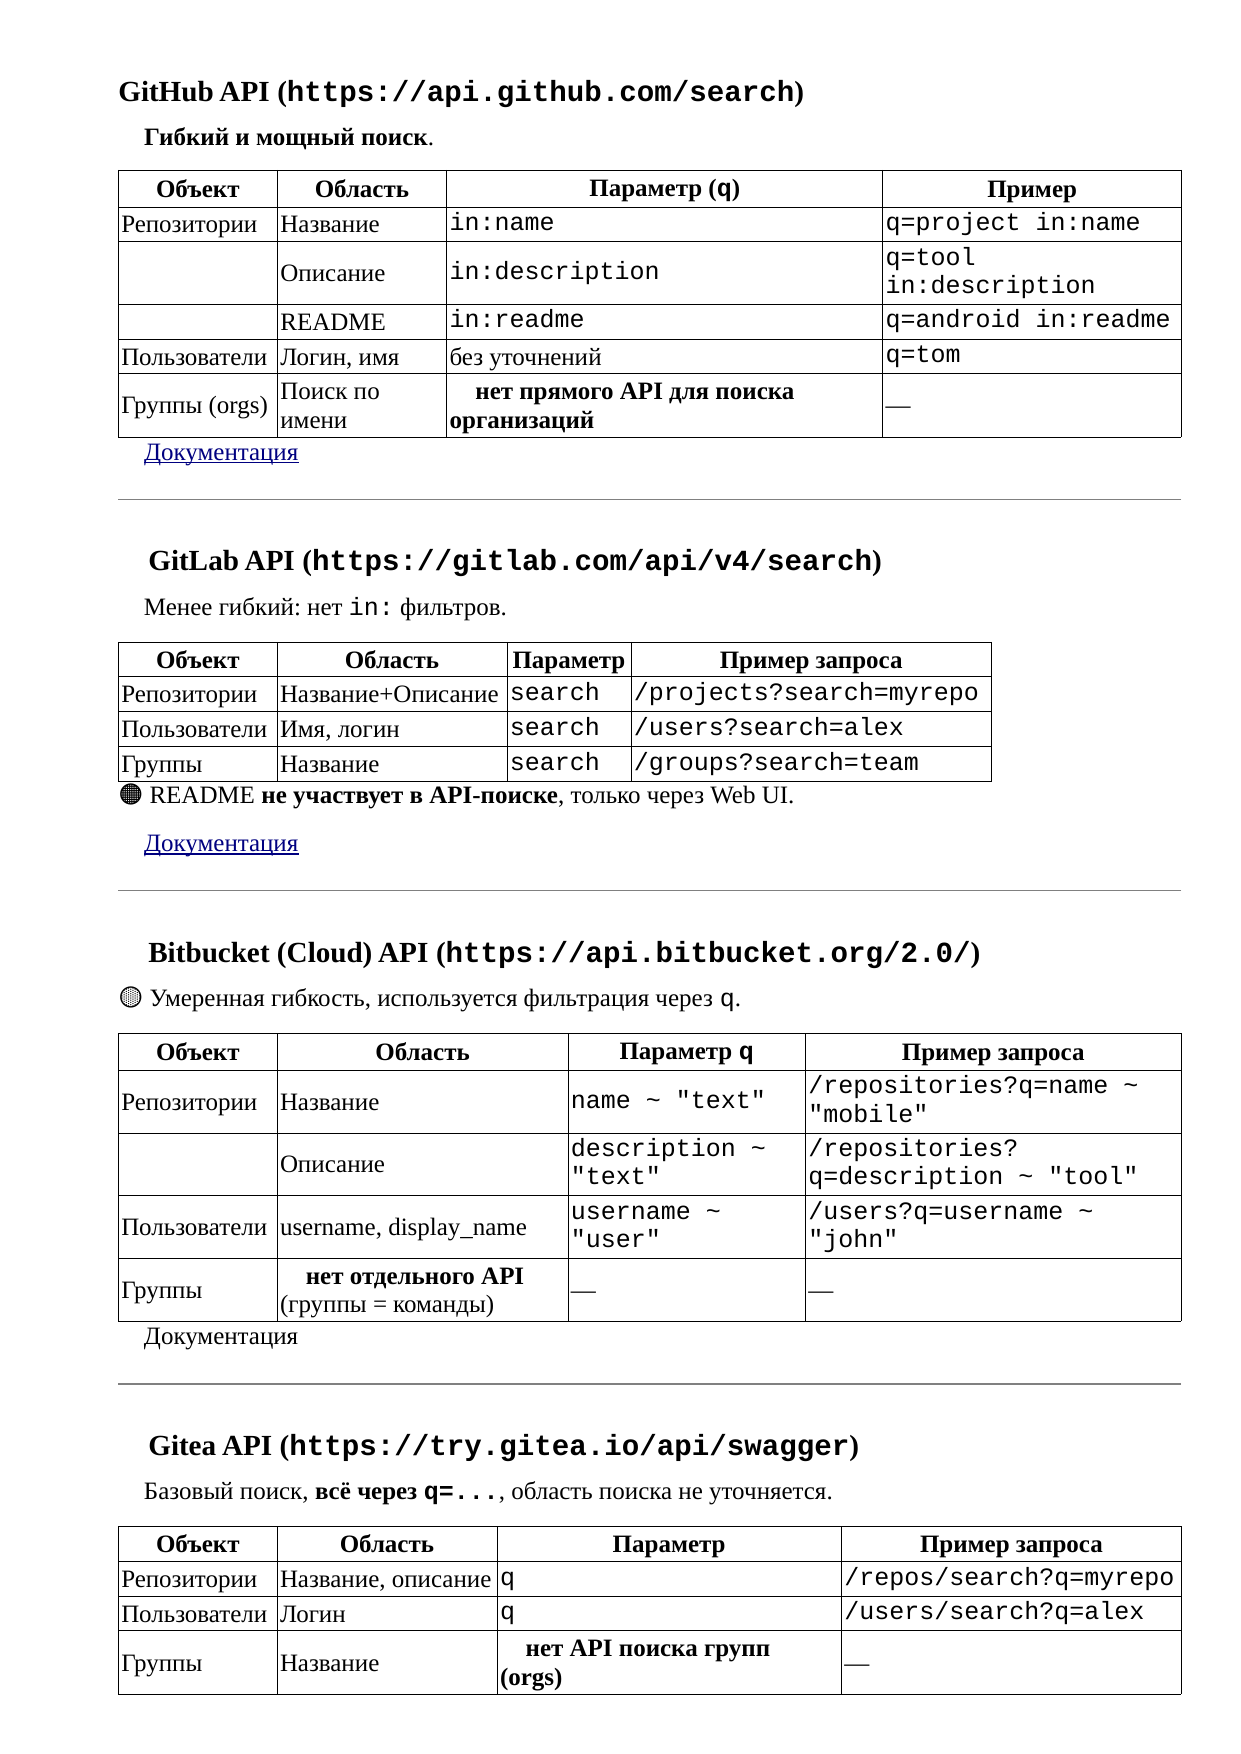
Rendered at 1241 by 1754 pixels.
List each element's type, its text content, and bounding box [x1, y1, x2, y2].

subtitle GitHub API (https://api.github.com/search) [118, 74, 1181, 110]
table_cell Репозитории [119, 677, 277, 711]
table_cell q=android in:readme [883, 305, 1181, 338]
table_cell README [278, 305, 446, 338]
table_header Параметр q [569, 1034, 805, 1070]
table_cell search [508, 747, 631, 781]
table_cell — [842, 1631, 1181, 1694]
table_cell Репозитории [119, 208, 277, 241]
table_cell Логин, имя [278, 340, 446, 373]
table_header Пример [883, 171, 1181, 207]
table_cell in:readme [447, 305, 882, 338]
text 📘 Документация [118, 1322, 1181, 1350]
text 🔶 Менее гибкий: нет in: фильтров. [118, 592, 1181, 623]
subtitle 🔹 GitLab API (https://gitlab.com/api/v4/search) [118, 543, 1181, 579]
table_cell q=project in:name [883, 208, 1181, 241]
table_cell ❌ нет прямого API для поиска организаций [447, 374, 882, 437]
table_cell /groups?search=team [632, 747, 991, 781]
table_cell ❌ нет API поиска групп (orgs) [498, 1631, 841, 1694]
table_cell Пользователи [119, 1196, 277, 1258]
table_cell Группы [119, 1631, 277, 1694]
table_cell [119, 242, 277, 304]
table_cell search [508, 677, 631, 711]
table_cell /repositories?q=description ~ "tool" [806, 1134, 1181, 1195]
table_cell Название [278, 747, 507, 781]
table_cell username, display_name [278, 1196, 568, 1258]
table_header Параметр (q) [447, 171, 882, 207]
table_cell Описание [278, 1134, 568, 1195]
table_header Объект [119, 171, 277, 207]
table_cell /users/search?q=alex [842, 1597, 1181, 1630]
table_cell name ~ "text" [569, 1071, 805, 1133]
table_cell Пользователи [119, 340, 277, 373]
table_cell Имя, логин [278, 712, 507, 746]
table_cell /repositories?q=name ~ "mobile" [806, 1071, 1181, 1133]
table_header Параметр [508, 643, 631, 676]
table_header Область [278, 1034, 568, 1070]
table_header Пример запроса [632, 643, 991, 676]
table_cell Логин [278, 1597, 497, 1630]
table_cell Описание [278, 242, 446, 304]
table_cell /projects?search=myrepo [632, 677, 991, 711]
table_cell Название [278, 1631, 497, 1694]
table_cell /repos/search?q=myrepo [842, 1562, 1181, 1596]
text ✅ Гибкий и мощный поиск. [118, 122, 1181, 151]
table_cell — [806, 1259, 1181, 1321]
table_header Область [278, 643, 507, 676]
text 🟡 Умеренная гибкость, используется фильтрация через q. [118, 983, 1181, 1014]
table_cell q=tool in:description [883, 242, 1181, 304]
text 🔵 Базовый поиск, всё через q=..., область поиска не уточняется. [118, 1476, 1181, 1507]
table_cell Репозитории [119, 1562, 277, 1596]
table_header Пример запроса [806, 1034, 1181, 1070]
table_cell — [883, 374, 1181, 437]
table_cell без уточнений [447, 340, 882, 373]
table_cell in:name [447, 208, 882, 241]
table_cell description ~ "text" [569, 1134, 805, 1195]
table_cell Название, описание [278, 1562, 497, 1596]
table_cell Группы [119, 1259, 277, 1321]
text 🟠 README не участвует в API-поиске, только через Web UI. [118, 781, 1181, 809]
text 📘 Документация [118, 828, 1181, 857]
table_cell /users?search=alex [632, 712, 991, 746]
table_header Объект [119, 1527, 277, 1561]
table_cell Название [278, 1071, 568, 1133]
table_cell q [498, 1597, 841, 1630]
table_cell q=tom [883, 340, 1181, 373]
table_cell q [498, 1562, 841, 1596]
table_cell [119, 1134, 277, 1195]
table_cell ❌ нет отдельного API (группы = команды) [278, 1259, 568, 1321]
table_cell /users?q=username ~ "john" [806, 1196, 1181, 1258]
text 📘 Документация [118, 438, 1181, 466]
table_cell — [569, 1259, 805, 1321]
table_cell Группы (orgs) [119, 374, 277, 437]
table_cell Название+Описание [278, 677, 507, 711]
table_header Пример запроса [842, 1527, 1181, 1561]
table_header Объект [119, 643, 277, 676]
table_cell in:description [447, 242, 882, 304]
table_cell Название [278, 208, 446, 241]
table_cell Группы [119, 747, 277, 781]
table_cell Пользователи [119, 1597, 277, 1630]
table_cell [119, 305, 277, 338]
table_cell username ~ "user" [569, 1196, 805, 1258]
table_cell Пользователи [119, 712, 277, 746]
table_header Область [278, 1527, 497, 1561]
subtitle 🔹 Gitea API (https://try.gitea.io/api/swagger) [118, 1428, 1181, 1464]
table_cell search [508, 712, 631, 746]
table_cell Репозитории [119, 1071, 277, 1133]
subtitle 🔹 Bitbucket (Cloud) API (https://api.bitbucket.org/2.0/) [118, 935, 1181, 971]
table_header Объект [119, 1034, 277, 1070]
table_header Область [278, 171, 446, 207]
table_cell Поиск по имени [278, 374, 446, 437]
table_header Параметр [498, 1527, 841, 1561]
